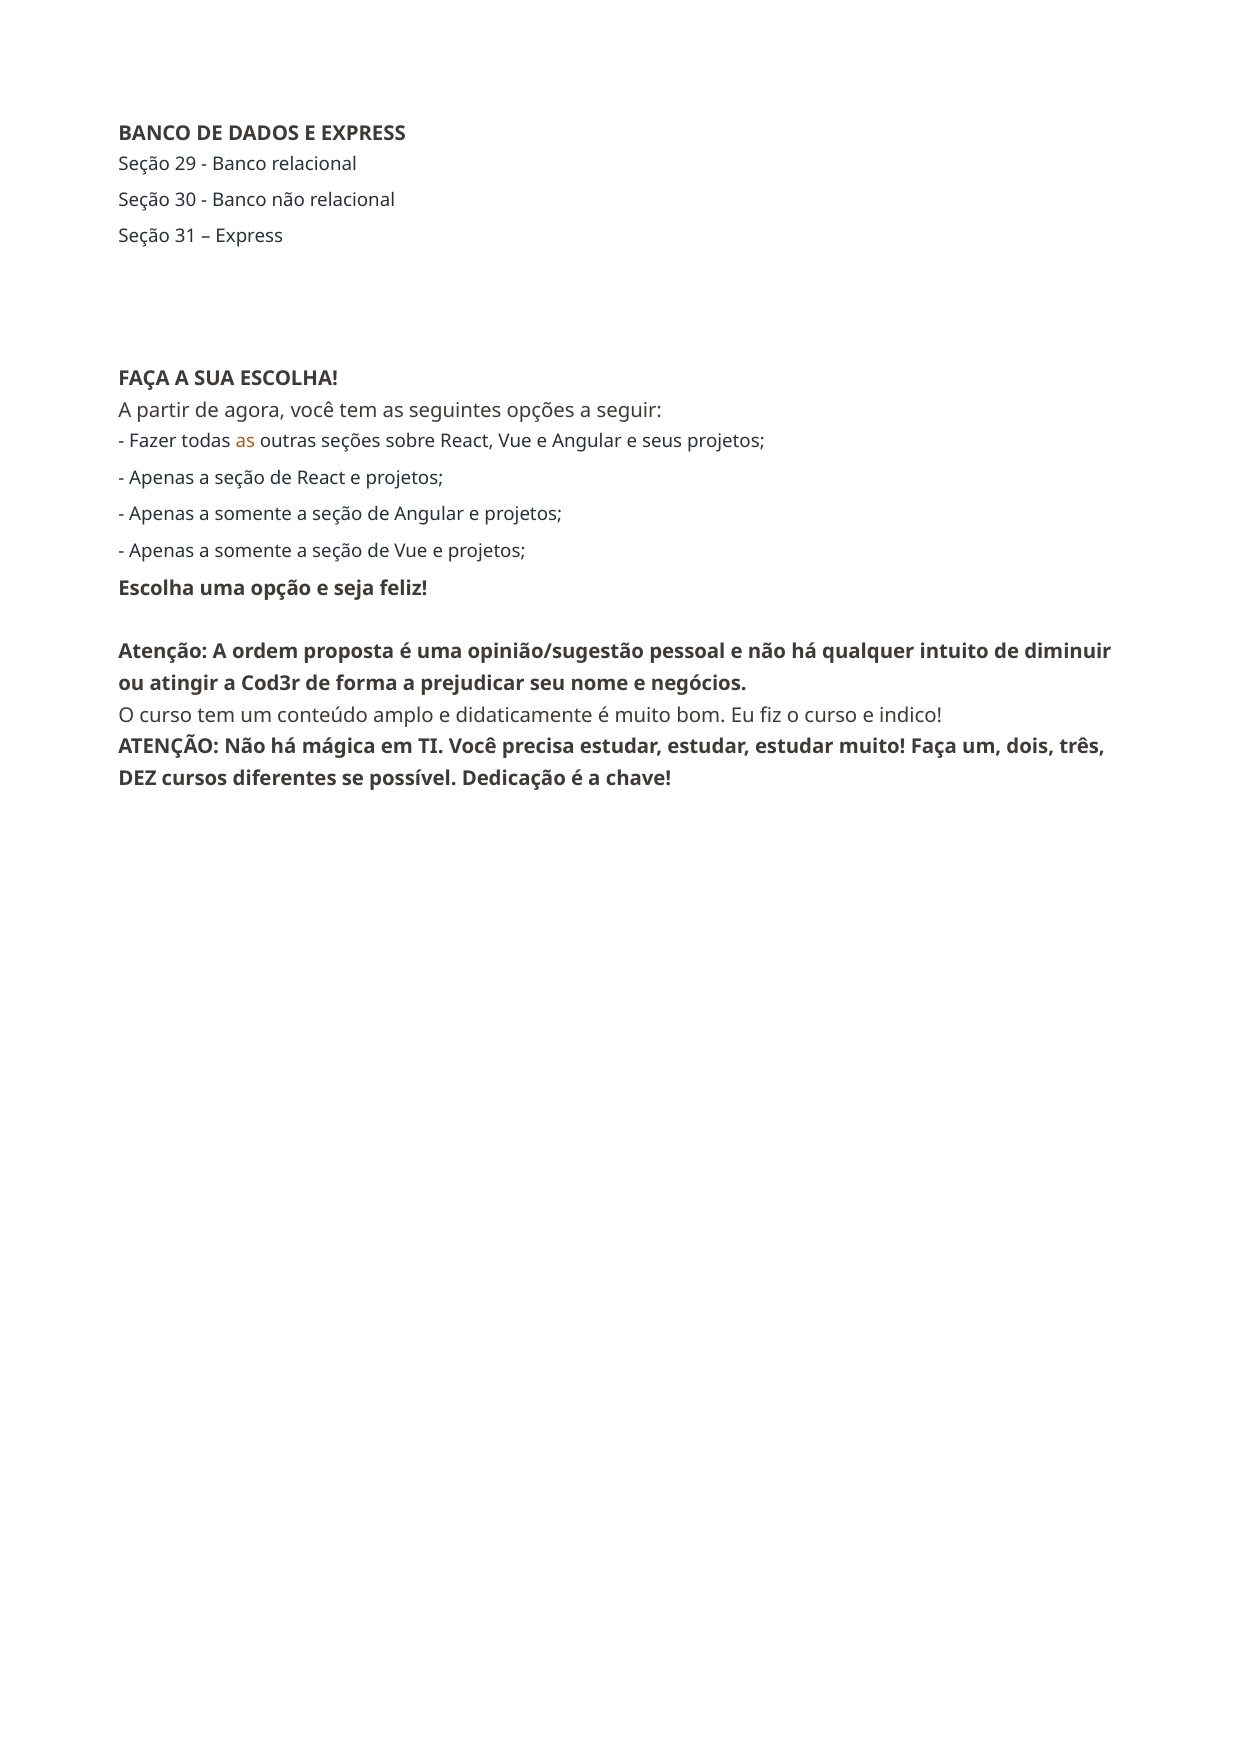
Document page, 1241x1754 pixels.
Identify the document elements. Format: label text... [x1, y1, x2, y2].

text - Fazer todas as outras seções sobre React, Vue e Angular e seus projetos; [118, 427, 1122, 453]
text - Apenas a seção de React e projetos; [118, 464, 1122, 489]
text BANCO DE DADOS E EXPRESS [118, 118, 1122, 146]
text O curso tem um conteúdo amplo e didaticamente é muito bom. Eu fiz o curso e indico! [118, 700, 1122, 728]
text A partir de agora, você tem as seguintes opções a seguir: [118, 396, 1122, 423]
text ATENÇÃO: Não há mágica em TI. Você precisa estudar, estudar, estudar muito! Faça um, dois, três, DEZ cursos diferentes se possível. Dedicação é a chave! [118, 732, 1122, 792]
text Atenção: A ordem proposta é uma opinião/sugestão pessoal e não há qualquer intuito de diminuir ou atingir a Cod3r de forma a prejudicar seu nome e negócios. [118, 605, 1122, 696]
text Escolha uma opção e seja feliz! [118, 573, 1122, 601]
text Seção 29 - Banco relacional [118, 150, 1122, 175]
text Seção 31 – Express [118, 223, 1122, 248]
text - Apenas a somente a seção de Angular e projetos; [118, 500, 1122, 526]
text Seção 30 - Banco não relacional [118, 186, 1122, 212]
text - Apenas a somente a seção de Vue e projetos; [118, 537, 1122, 562]
text FAÇA A SUA ESCOLHA! [118, 332, 1122, 392]
